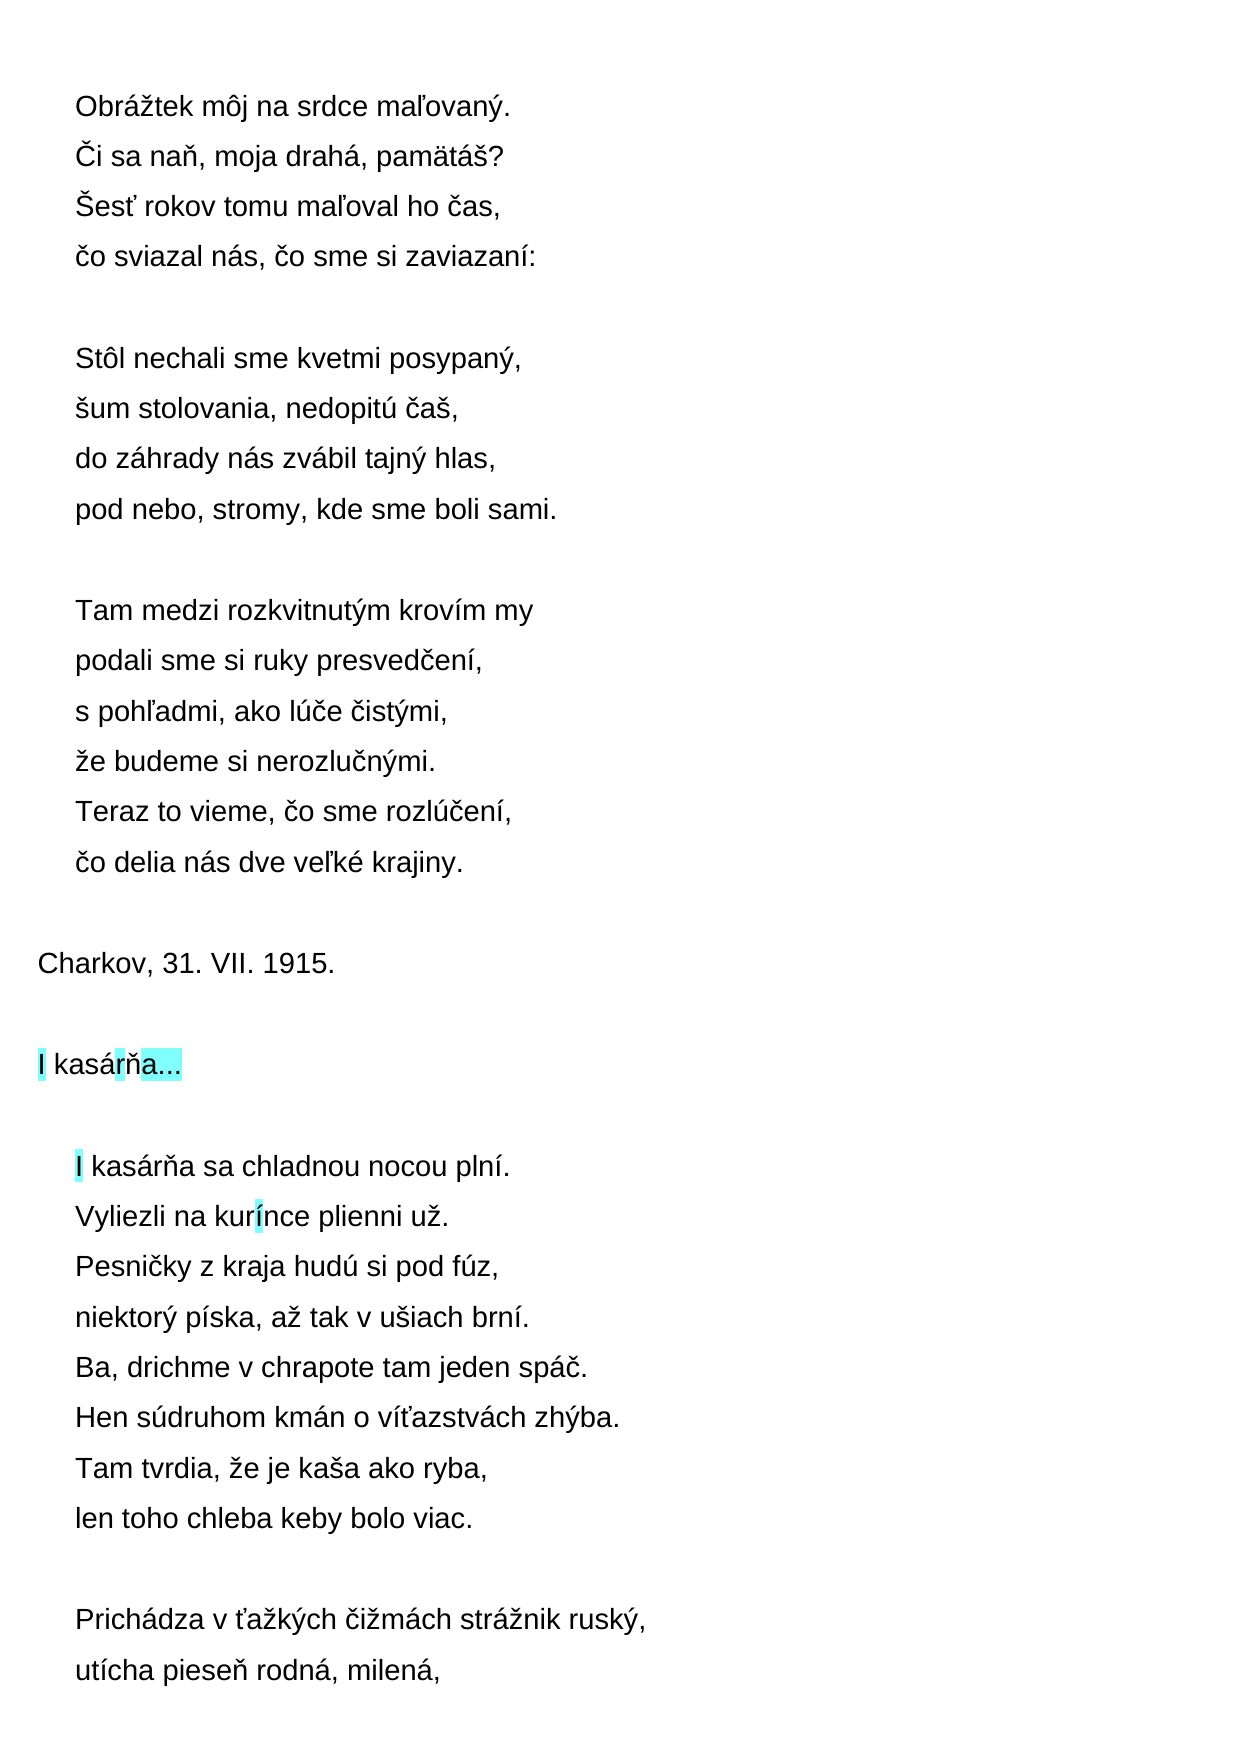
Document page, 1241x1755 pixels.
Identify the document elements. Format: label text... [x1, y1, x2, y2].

text utícha pieseň rodná, milená, [37, 1653, 1136, 1686]
text podali sme si ruky presvedčení, [37, 643, 1136, 677]
text čo delia nás dve veľké krajiny. [37, 845, 1136, 878]
text Hen súdruhom kmán o víťazstvách zhýba. [37, 1400, 1136, 1434]
text s pohľadmi, ako lúče čistými, [37, 694, 1136, 727]
text Pesničky z kraja hudú si pod fúz, [37, 1249, 1136, 1283]
text I kasárňa sa chladnou nocou plní. [37, 1149, 1136, 1182]
text niektorý píska, až tak v ušiach brní. [37, 1300, 1136, 1333]
text Vyliezli na kurínce plienni už. [37, 1199, 1136, 1233]
text Obrážtek môj na srdce maľovaný. [37, 88, 1136, 122]
subtitle I kasárňa... [37, 1047, 1136, 1081]
text Tam tvrdia, že je kaša ako ryba, [37, 1451, 1136, 1484]
text Prichádza v ťažkých čižmách strážnik ruský, [37, 1602, 1136, 1636]
text Ba, drichme v chrapote tam jeden spáč. [37, 1350, 1136, 1383]
text len toho chleba keby bolo viac. [37, 1501, 1136, 1534]
text do záhrady nás zvábil tajný hlas, [37, 441, 1136, 475]
text Či sa naň, moja drahá, pamätáš? [37, 139, 1136, 172]
text Teraz to vieme, čo sme rozlúčení, [37, 794, 1136, 828]
text Tam medzi rozkvitnutým krovím my [37, 593, 1136, 627]
text Šesť rokov tomu maľoval ho čas, [37, 189, 1136, 223]
text že budeme si nerozlučnými. [37, 744, 1136, 778]
text šum stolovania, nedopitú čaš, [37, 391, 1136, 425]
text Charkov, 31. VII. 1915. [37, 946, 1136, 979]
text Stôl nechali sme kvetmi posypaný, [37, 341, 1136, 374]
text čo sviazal nás, čo sme si zaviazaní: [37, 239, 1136, 273]
text pod nebo, stromy, kde sme boli sami. [37, 492, 1136, 525]
